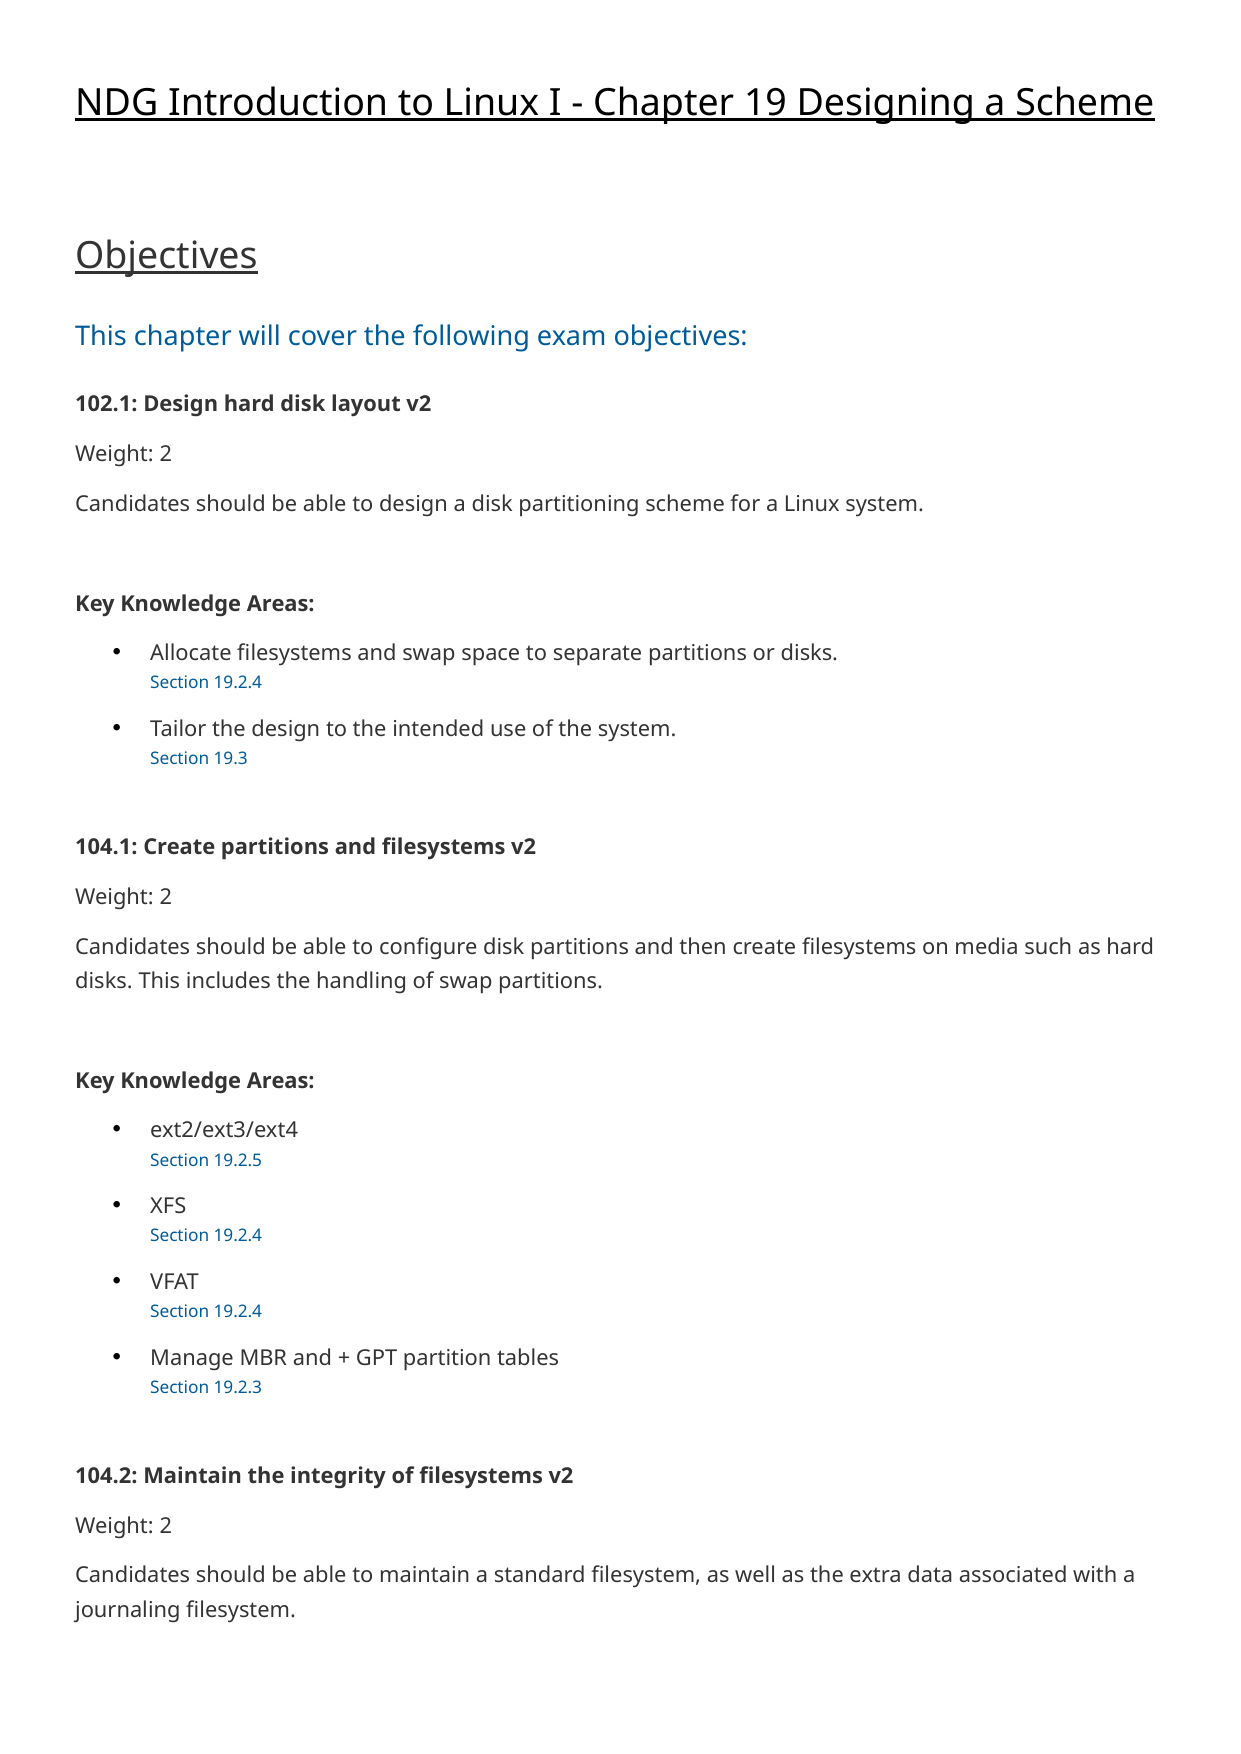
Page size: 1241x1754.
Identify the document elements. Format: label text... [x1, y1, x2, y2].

text Weight: 2 [75, 438, 1165, 468]
text 104.1: Create partitions and filesystems v2 [75, 831, 1165, 861]
list ext2/ext3/ext4 Section 19.2.5 [112, 1114, 1165, 1171]
list Tailor the design to the intended use of the system. Section 19.3 [112, 713, 1165, 770]
text Weight: 2 [75, 881, 1165, 911]
text NDG Introduction to Linux I - Chapter 19 Designing a Scheme [75, 75, 1165, 126]
text Candidates should be able to configure disk partitions and then create filesystems on media such as hard disks. This includes the handling of swap partitions. [75, 931, 1165, 995]
text Objectives [75, 228, 1165, 279]
text 102.1: Design hard disk layout v2 [75, 388, 1165, 418]
text Candidates should be able to maintain a standard filesystem, as well as the extra data associated with a journaling filesystem. [75, 1559, 1165, 1623]
text Key Knowledge Areas: [75, 1065, 1165, 1094]
list Allocate filesystems and swap space to separate partitions or disks. Section 19.2.4 [112, 637, 1165, 694]
text Weight: 2 [75, 1510, 1165, 1539]
text 104.2: Maintain the integrity of filesystems v2 [75, 1460, 1165, 1490]
text Candidates should be able to design a disk partitioning scheme for a Linux system. [75, 488, 1165, 518]
text Key Knowledge Areas: [75, 588, 1165, 617]
list VFAT Section 19.2.4 [112, 1266, 1165, 1323]
list XFS Section 19.2.4 [112, 1190, 1165, 1247]
list Manage MBR and + GPT partition tables Section 19.2.3 [112, 1342, 1165, 1398]
text This chapter will cover the following exam objectives: [75, 316, 1165, 353]
